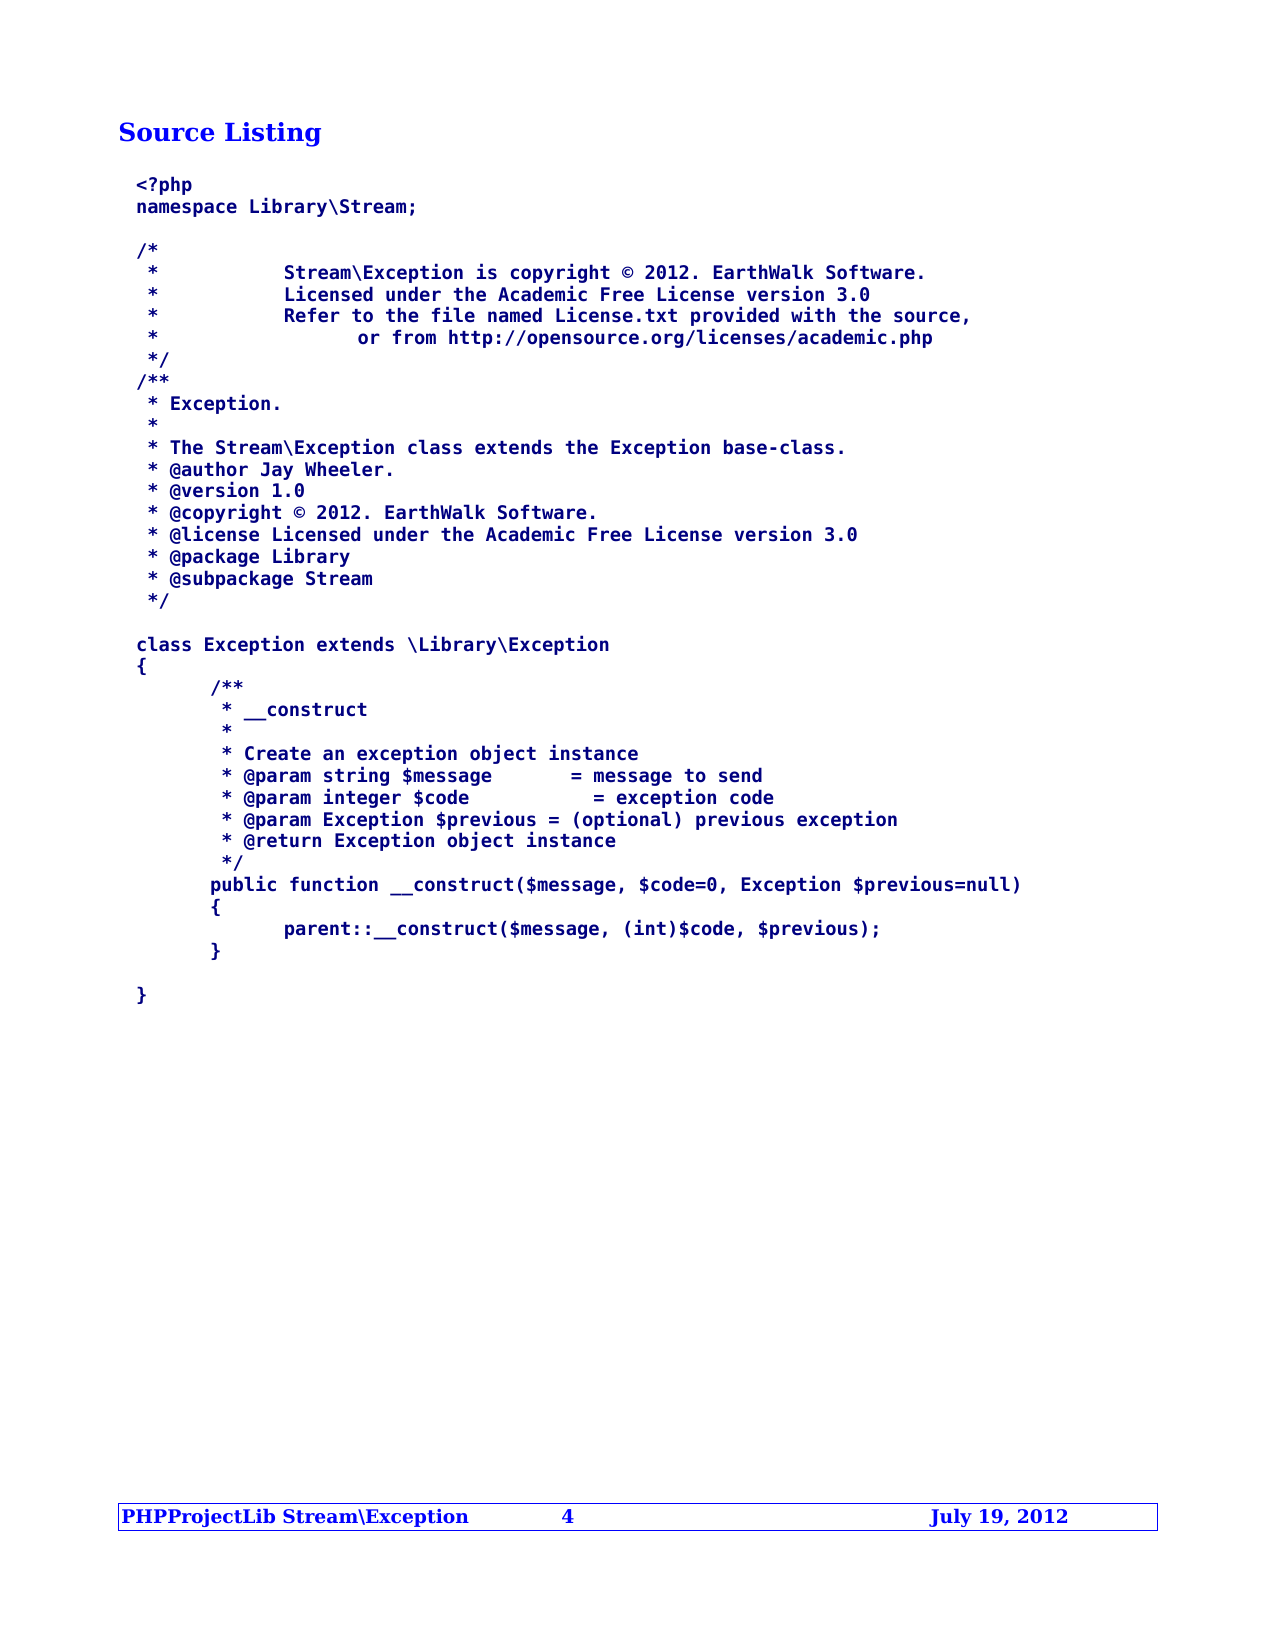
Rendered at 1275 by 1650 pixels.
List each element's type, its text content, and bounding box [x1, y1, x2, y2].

list * @param integer $code = exception code [136, 787, 1157, 808]
list namespace Library\Stream; [136, 196, 1157, 218]
list */ [136, 852, 1157, 874]
list * Stream\Exception is copyright © 2012. EarthWalk Software. [136, 262, 1157, 283]
list * [136, 721, 1157, 743]
list * @author Jay Wheeler. [136, 458, 1157, 480]
list /** [136, 371, 1157, 393]
list * @package Library [136, 546, 1157, 568]
list * or from http://opensource.org/licenses/academic.php [136, 327, 1157, 349]
list <?php [136, 174, 1157, 196]
list * @param string $message = message to send [136, 765, 1157, 787]
list /* [136, 240, 1157, 262]
list parent::__construct($message, (int)$code, $previous); [136, 918, 1157, 940]
list public function __construct($message, $code=0, Exception $previous=null) [136, 874, 1157, 896]
list * @return Exception object instance [136, 830, 1157, 852]
list * @param Exception $previous = (optional) previous exception [136, 808, 1157, 830]
title Source Listing [118, 118, 1157, 147]
list * Refer to the file named License.txt provided with the source, [136, 305, 1157, 327]
list * [136, 415, 1157, 437]
list * @version 1.0 [136, 480, 1157, 502]
list * Create an exception object instance [136, 743, 1157, 765]
list { [136, 896, 1157, 918]
list * @license Licensed under the Academic Free License version 3.0 [136, 524, 1157, 546]
list * Exception. [136, 393, 1157, 415]
list * Licensed under the Academic Free License version 3.0 [136, 283, 1157, 305]
list } [136, 983, 1157, 1005]
list */ [136, 349, 1157, 371]
list } [136, 940, 1157, 962]
list { [136, 655, 1157, 677]
list class Exception extends \Library\Exception [136, 633, 1157, 655]
list /** [136, 677, 1157, 699]
list * The Stream\Exception class extends the Exception base-class. [136, 437, 1157, 458]
list * __construct [136, 699, 1157, 721]
list * @subpackage Stream [136, 568, 1157, 590]
list */ [136, 590, 1157, 612]
list * @copyright © 2012. EarthWalk Software. [136, 502, 1157, 524]
